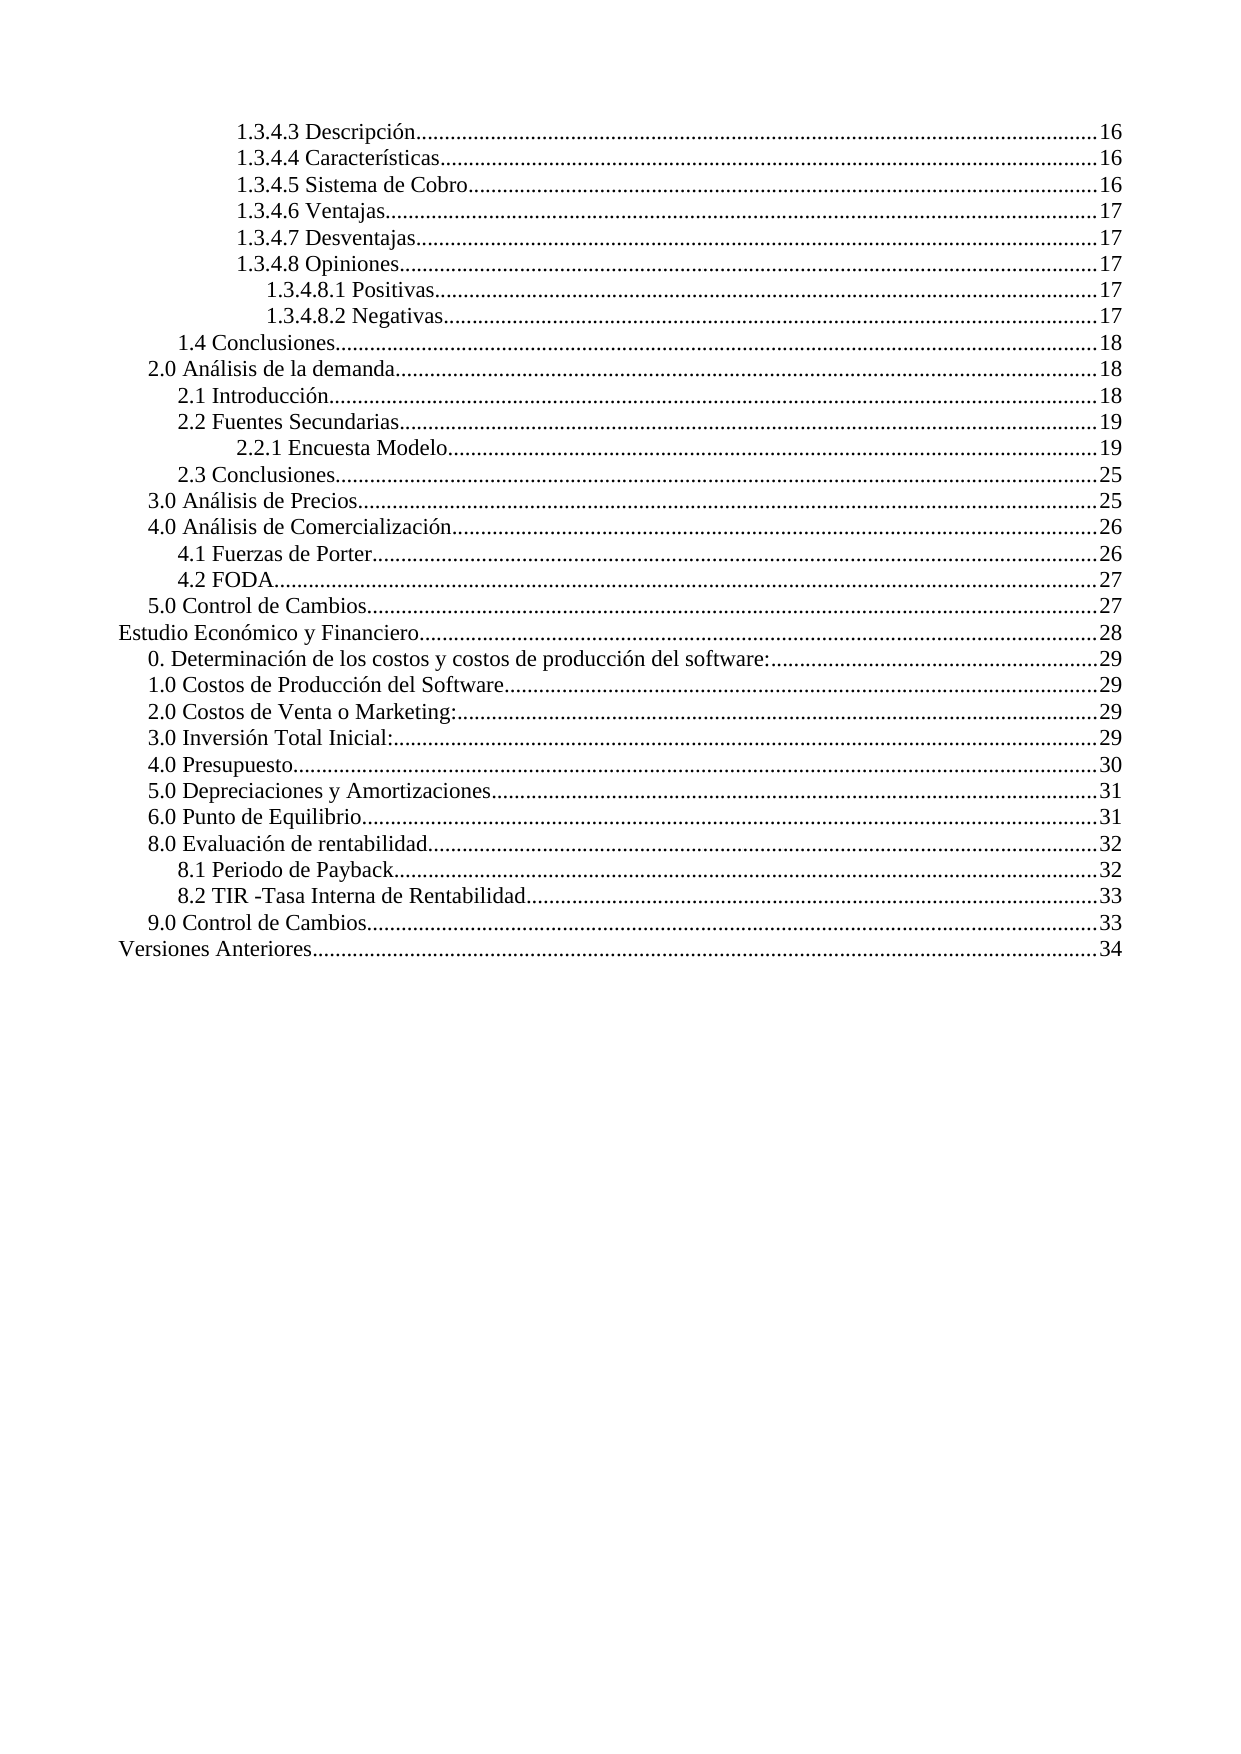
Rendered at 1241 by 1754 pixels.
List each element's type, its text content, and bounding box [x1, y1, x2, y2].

text 1.3.4.8 Opiniones 17 [236, 250, 1122, 276]
text 1.3.4.4 Características 16 [236, 144, 1122, 171]
text 1.3.4.7 Desventajas 17 [236, 223, 1122, 250]
text 5.0 Depreciaciones y Amortizaciones 31 [148, 777, 1122, 803]
text 1.4 Conclusiones 18 [177, 329, 1122, 355]
text 2.1 Introducción 18 [177, 382, 1122, 408]
text 8.1 Periodo de Payback 32 [177, 856, 1122, 882]
text 1.3.4.5 Sistema de Cobro 16 [236, 171, 1122, 197]
text 4.0 Análisis de Comercialización 26 [148, 513, 1122, 540]
text 4.0 Presupuesto 30 [148, 751, 1122, 777]
text 1.3.4.3 Descripción 16 [236, 118, 1122, 144]
text 5.0 Control de Cambios 27 [148, 592, 1122, 619]
text 8.0 Evaluación de rentabilidad 32 [148, 830, 1122, 856]
text 4.1 Fuerzas de Porter 26 [177, 540, 1122, 566]
text 6.0 Punto de Equilibrio 31 [148, 803, 1122, 830]
text 3.0 Inversión Total Inicial: 29 [148, 724, 1122, 751]
text 2.3 Conclusiones 25 [177, 461, 1122, 487]
text 2.0 Análisis de la demanda 18 [148, 355, 1122, 382]
text 2.0 Costos de Venta o Marketing: 29 [148, 698, 1122, 724]
text 2.2.1 Encuesta Modelo 19 [236, 434, 1122, 461]
text 1.0 Costos de Producción del Software 29 [148, 672, 1122, 698]
text 2.2 Fuentes Secundarias 19 [177, 408, 1122, 434]
text Versiones Anteriores 34 [118, 935, 1122, 961]
text 1.3.4.8.1 Positivas 17 [266, 276, 1122, 303]
text 8.2 TIR -Tasa Interna de Rentabilidad 33 [177, 882, 1122, 909]
text 3.0 Análisis de Precios 25 [148, 487, 1122, 513]
text 1.3.4.8.2 Negativas 17 [266, 303, 1122, 329]
text 4.2 FODA 27 [177, 566, 1122, 592]
text 0. Determinación de los costos y costos de producción del software: 29 [148, 645, 1122, 672]
text 1.3.4.6 Ventajas 17 [236, 197, 1122, 223]
text Estudio Económico y Financiero 28 [118, 619, 1122, 645]
text 9.0 Control de Cambios 33 [148, 909, 1122, 935]
